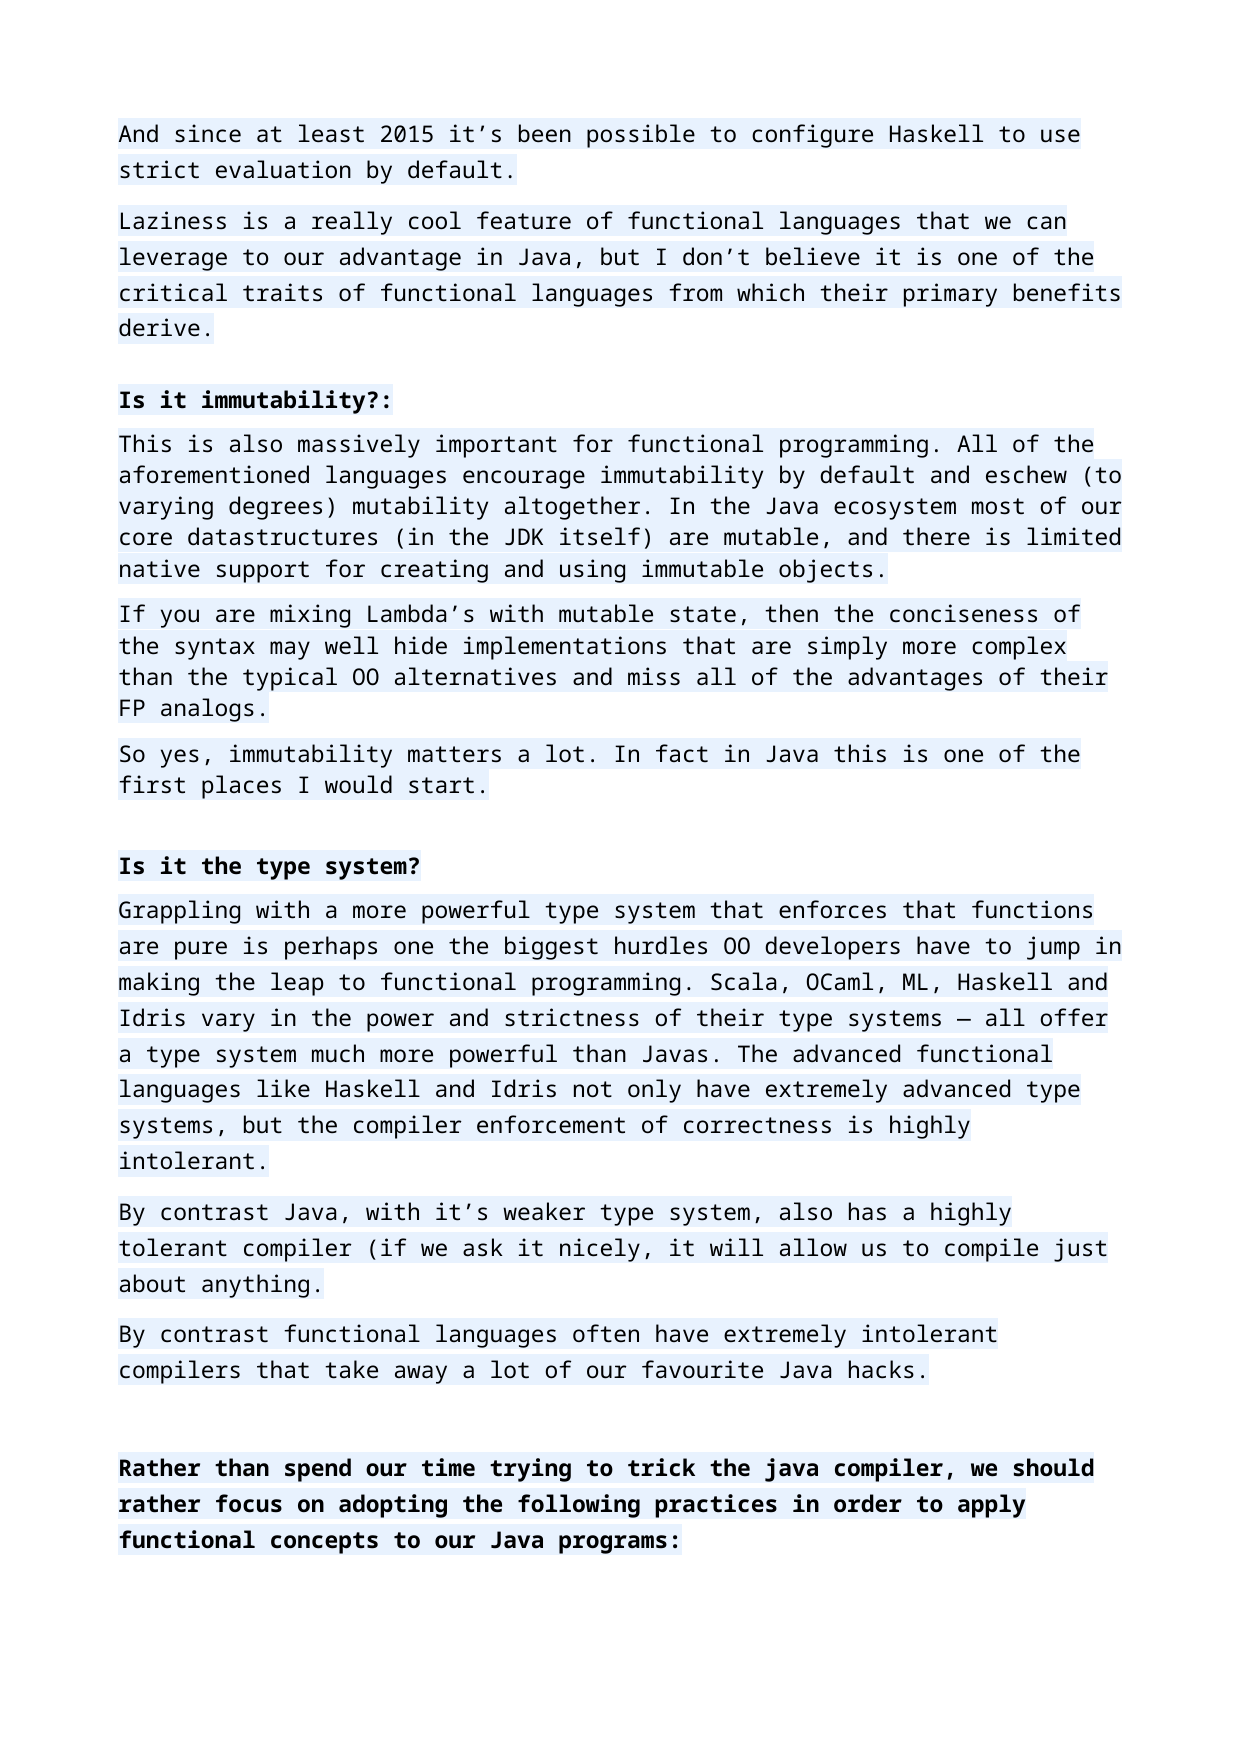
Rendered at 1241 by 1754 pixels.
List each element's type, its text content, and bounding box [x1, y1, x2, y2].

text If you are mixing Lambda’s with mutable state, then the conciseness of the syntax may well hide implementations that are simply more complex than the typical OO alternatives and miss all of the advantages of their FP analogs. [118, 598, 1122, 723]
text By contrast Java, with it’s weaker type system, also has a highly tolerant compiler (if we ask it nicely, it will allow us to compile just about anything. [118, 1196, 1122, 1299]
text Rather than spend our time trying to trick the java compiler, we should rather focus on adopting the following practices in order to apply functional concepts to our Java programs: [118, 1452, 1122, 1555]
subtitle Is it immutability?: [118, 384, 1122, 415]
text Laziness is a really cool feature of functional languages that we can leverage to our advantage in Java, but I don’t believe it is one of the critical traits of functional languages from which their primary benefits derive. [118, 204, 1122, 344]
text And since at least 2015 it’s been possible to configure Haskell to use strict evaluation by default. [118, 118, 1122, 185]
text By contrast functional languages often have extremely intolerant compilers that take away a lot of our favourite Java hacks. [118, 1318, 1122, 1385]
subtitle Is it the type system? [118, 850, 1122, 881]
text Grappling with a more powerful type system that enforces that functions are pure is perhaps one the biggest hurdles OO developers have to jump in making the leap to functional programming. Scala, OCaml, ML, Haskell and Idris vary in the power and strictness of their type systems — all offer a type system much more powerful than Javas. The advanced functional languages like Haskell and Idris not only have extremely advanced type systems, but the compiler enforcement of correctness is highly intolerant. [118, 894, 1122, 1177]
text So yes, immutability matters a lot. In fact in Java this is one of the first places I would start. [118, 738, 1122, 800]
text This is also massively important for functional programming. All of the aforementioned languages encourage immutability by default and eschew (to varying degrees) mutability altogether. In the Java ecosystem most of our core datastructures (in the JDK itself) are mutable, and there is limited native support for creating and using immutable objects. [118, 427, 1122, 584]
